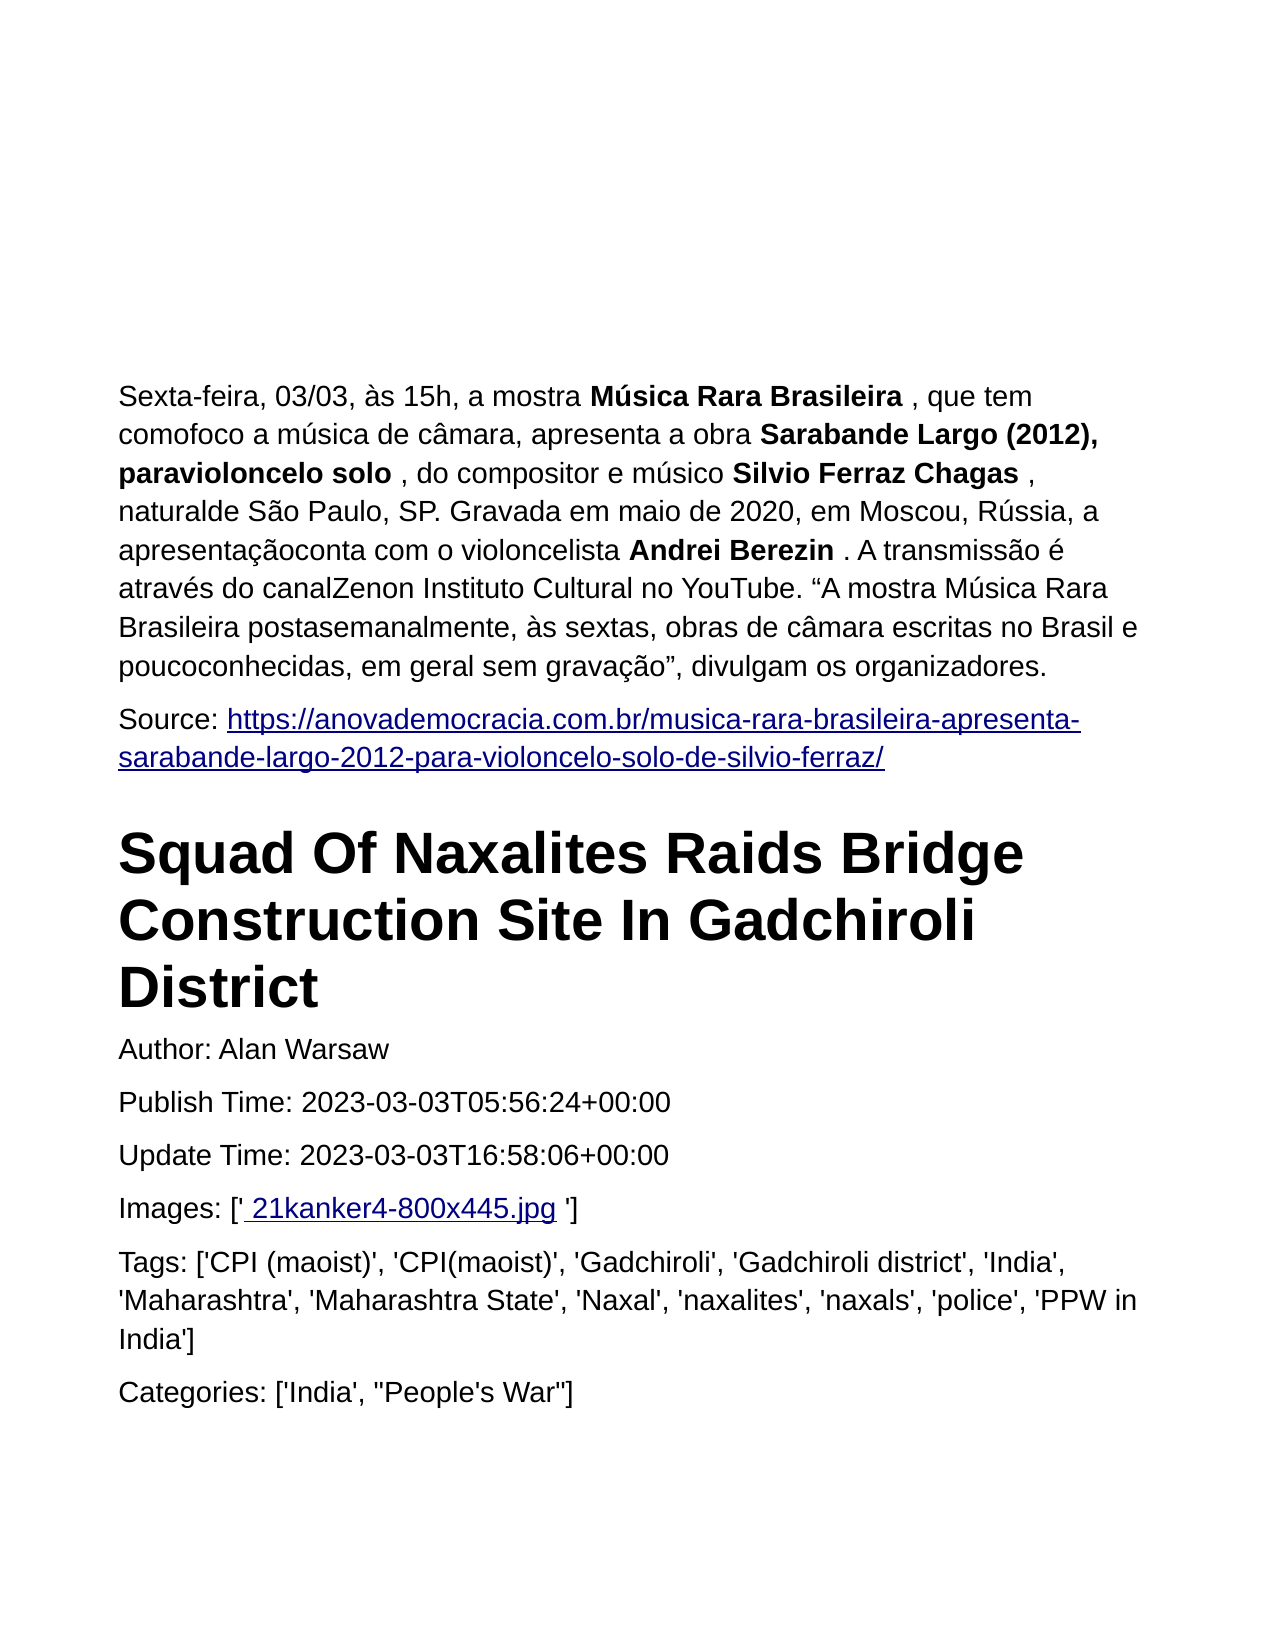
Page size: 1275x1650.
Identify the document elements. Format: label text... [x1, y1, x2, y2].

text Update Time: 2023-03-03T16:58:06+00:00 [118, 1138, 1157, 1172]
text Author: Alan Warsaw [118, 1032, 1157, 1066]
text Categories: ['India', "People's War"] [118, 1375, 1157, 1408]
text Tags: ['CPI (maoist)', 'CPI(maoist)', 'Gadchiroli', 'Gadchiroli district', 'India', 'Maharashtra', 'Maharashtra State', 'Naxal', 'naxalites', 'naxals', 'police', 'PPW in India'] [118, 1244, 1157, 1355]
text Sexta-feira, 03/03, às 15h, a mostra Música Rara Brasileira , que tem comofoco a música de câmara, apresenta a obra Sarabande Largo (2012), paravioloncelo solo , do compositor e músico Silvio Ferraz Chagas , naturalde São Paulo, SP. Gravada em maio de 2020, em Moscou, Rússia, a apresentaçãoconta com o violoncelista Andrei Berezin . A transmissão é através do canalZenon Instituto Cultural no YouTube. “A mostra Música Rara Brasileira postasemanalmente, às sextas, obras de câmara escritas no Brasil e poucoconhecidas, em geral sem gravação”, divulgam os organizadores. [118, 379, 1157, 682]
text Publish Time: 2023-03-03T05:56:24+00:00 [118, 1085, 1157, 1119]
subtitle Squad Of Naxalites Raids Bridge Construction Site In Gadchiroli District [118, 818, 1157, 1019]
text Source: https://anovademocracia.com.br/musica-rara-brasileira-apresenta-sarabande-largo-2012-para-violoncelo-solo-de-silvio-ferraz/ [118, 702, 1157, 774]
text Images: [' 21kanker4-800x445.jpg '] [118, 1191, 1157, 1225]
